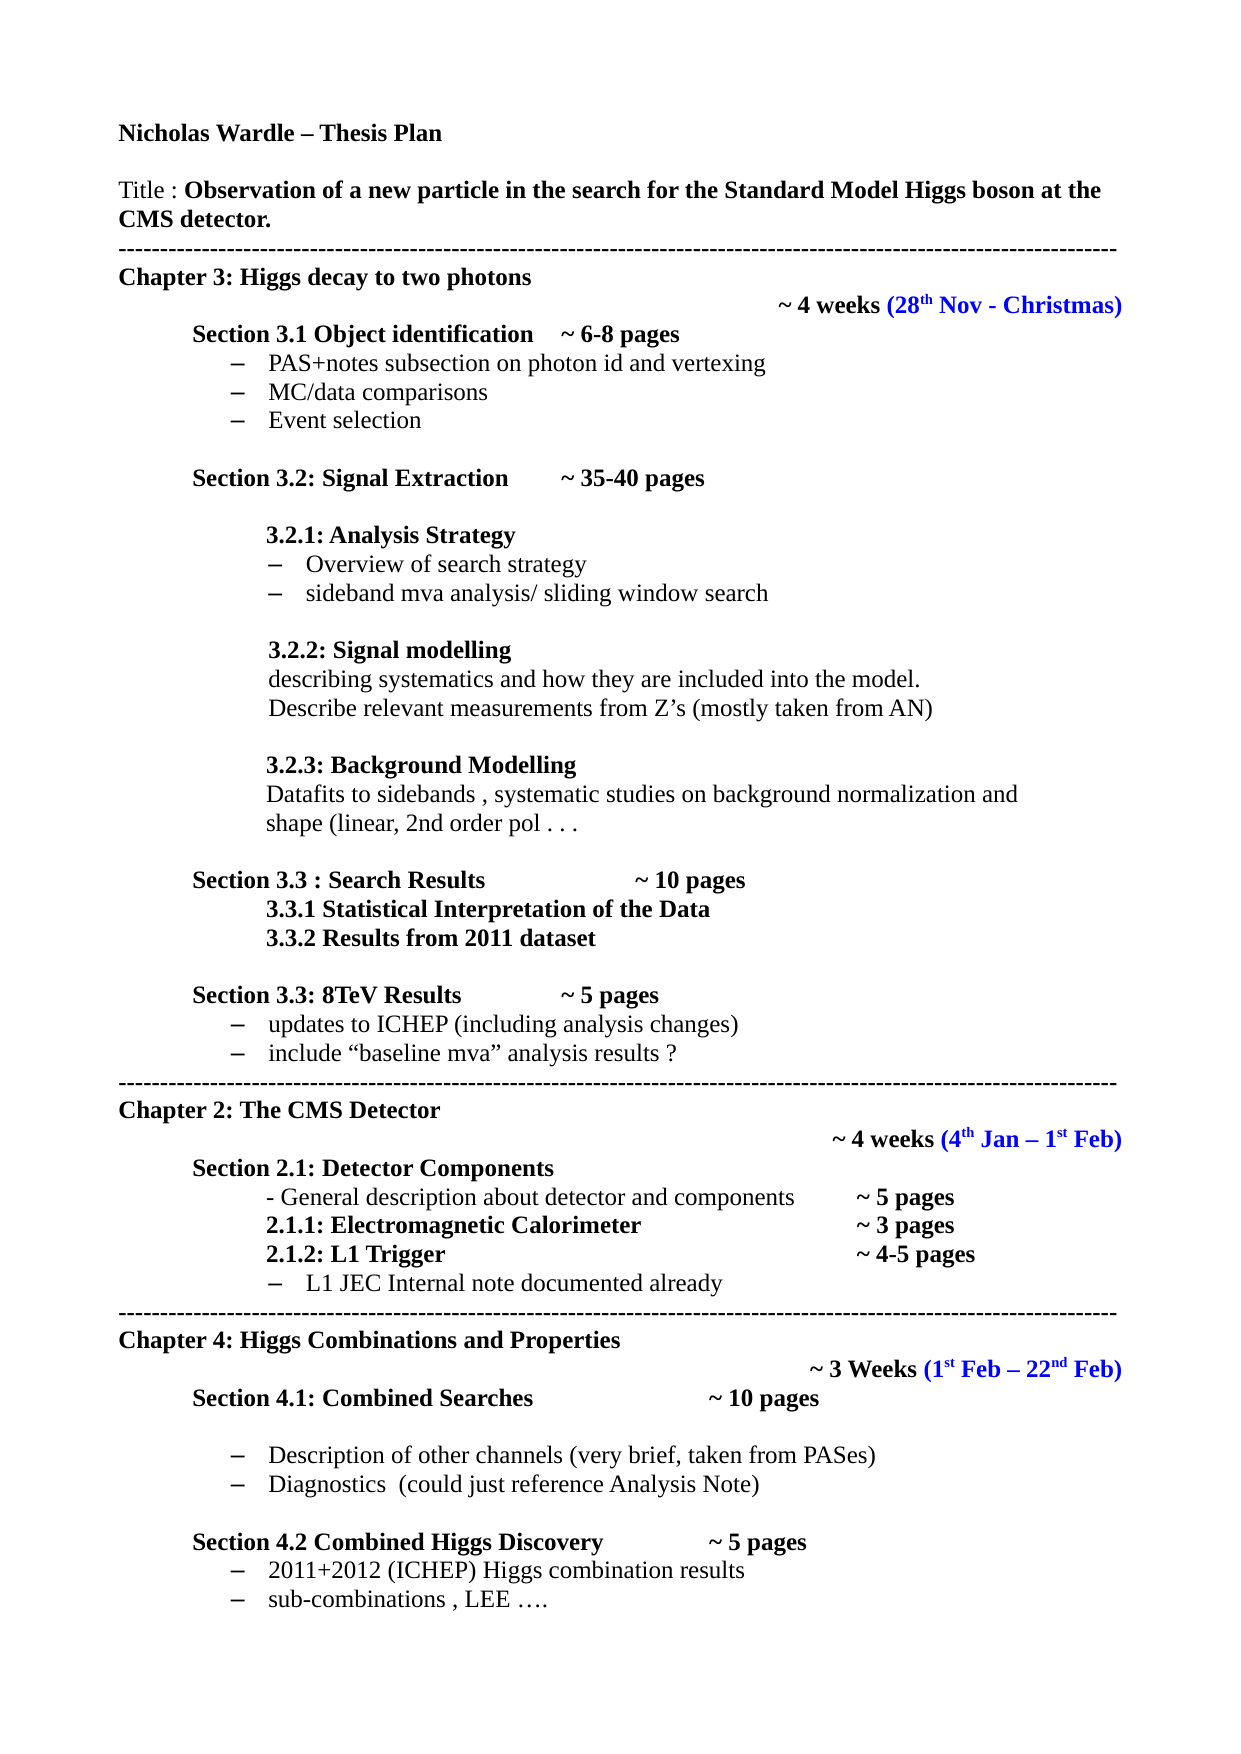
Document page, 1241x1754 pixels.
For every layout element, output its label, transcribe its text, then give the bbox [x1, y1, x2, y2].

list L1 JEC Internal note documented already [268, 1268, 1122, 1297]
text Section 4.1: Combined Searches ~ 10 pages [118, 1383, 1122, 1412]
text 2.1.2: L1 Trigger ~ 4-5 pages [118, 1239, 1122, 1268]
list 3.2.2: Signal modelling [231, 636, 1122, 664]
list describing systematics and how they are included into the model. [231, 664, 1122, 693]
list PAS+notes subsection on photon id and vertexing [231, 348, 1122, 377]
text 3.3.1 Statistical Interpretation of the Data [118, 894, 1122, 923]
text ------------------------------------------------------------------------------------------------------------------------ [118, 1297, 1122, 1326]
text ------------------------------------------------------------------------------------------------------------------------ [118, 1067, 1122, 1096]
text Section 3.3: 8TeV Results ~ 5 pages [118, 981, 1122, 1009]
text Section 4.2 Combined Higgs Discovery ~ 5 pages [118, 1527, 1122, 1556]
text ~ 4 weeks (4th Jan – 1st Feb) [118, 1124, 1122, 1153]
text 3.3.2 Results from 2011 dataset [118, 923, 1122, 952]
text ------------------------------------------------------------------------------------------------------------------------ [118, 233, 1122, 262]
text Section 3.3 : Search Results ~ 10 pages [118, 866, 1122, 894]
text 3.2.1: Analysis Strategy [118, 521, 1122, 549]
text Section 3.2: Signal Extraction ~ 35-40 pages [118, 463, 1122, 492]
text Datafits to sidebands , systematic studies on background normalization and shape (linear, 2nd order pol . . . [118, 779, 1122, 837]
text - General description about detector and components ~ 5 pages [118, 1182, 1122, 1211]
text Chapter 2: The CMS Detector [118, 1096, 1122, 1124]
list Diagnostics (could just reference Analysis Note) [231, 1469, 1122, 1498]
text 2.1.1: Electromagnetic Calorimeter ~ 3 pages [118, 1211, 1122, 1239]
text Section 2.1: Detector Components [118, 1153, 1122, 1182]
text ~ 3 Weeks (1st Feb – 22nd Feb) [118, 1354, 1122, 1383]
list Description of other channels (very brief, taken from PASes) [231, 1441, 1122, 1469]
list sideband mva analysis/ sliding window search [268, 578, 1122, 607]
list include “baseline mva” analysis results ? [231, 1038, 1122, 1067]
list 2011+2012 (ICHEP) Higgs combination results [231, 1556, 1122, 1584]
text Nicholas Wardle – Thesis Plan [118, 118, 1122, 147]
list sub-combinations , LEE …. [231, 1584, 1122, 1613]
text Chapter 3: Higgs decay to two photons [118, 262, 1122, 291]
text Title : Observation of a new particle in the search for the Standard Model Higgs boson at the CMS detector. [118, 176, 1122, 233]
text Chapter 4: Higgs Combinations and Properties [118, 1326, 1122, 1354]
list MC/data comparisons [231, 377, 1122, 406]
list Event selection [231, 406, 1122, 434]
list updates to ICHEP (including analysis changes) [231, 1009, 1122, 1038]
text ~ 4 weeks (28th Nov - Christmas) [118, 291, 1122, 319]
list Describe relevant measurements from Z’s (mostly taken from AN) [231, 693, 1122, 722]
text 3.2.3: Background Modelling [118, 751, 1122, 779]
text Section 3.1 Object identification ~ 6-8 pages [118, 319, 1122, 348]
list Overview of search strategy [268, 549, 1122, 578]
